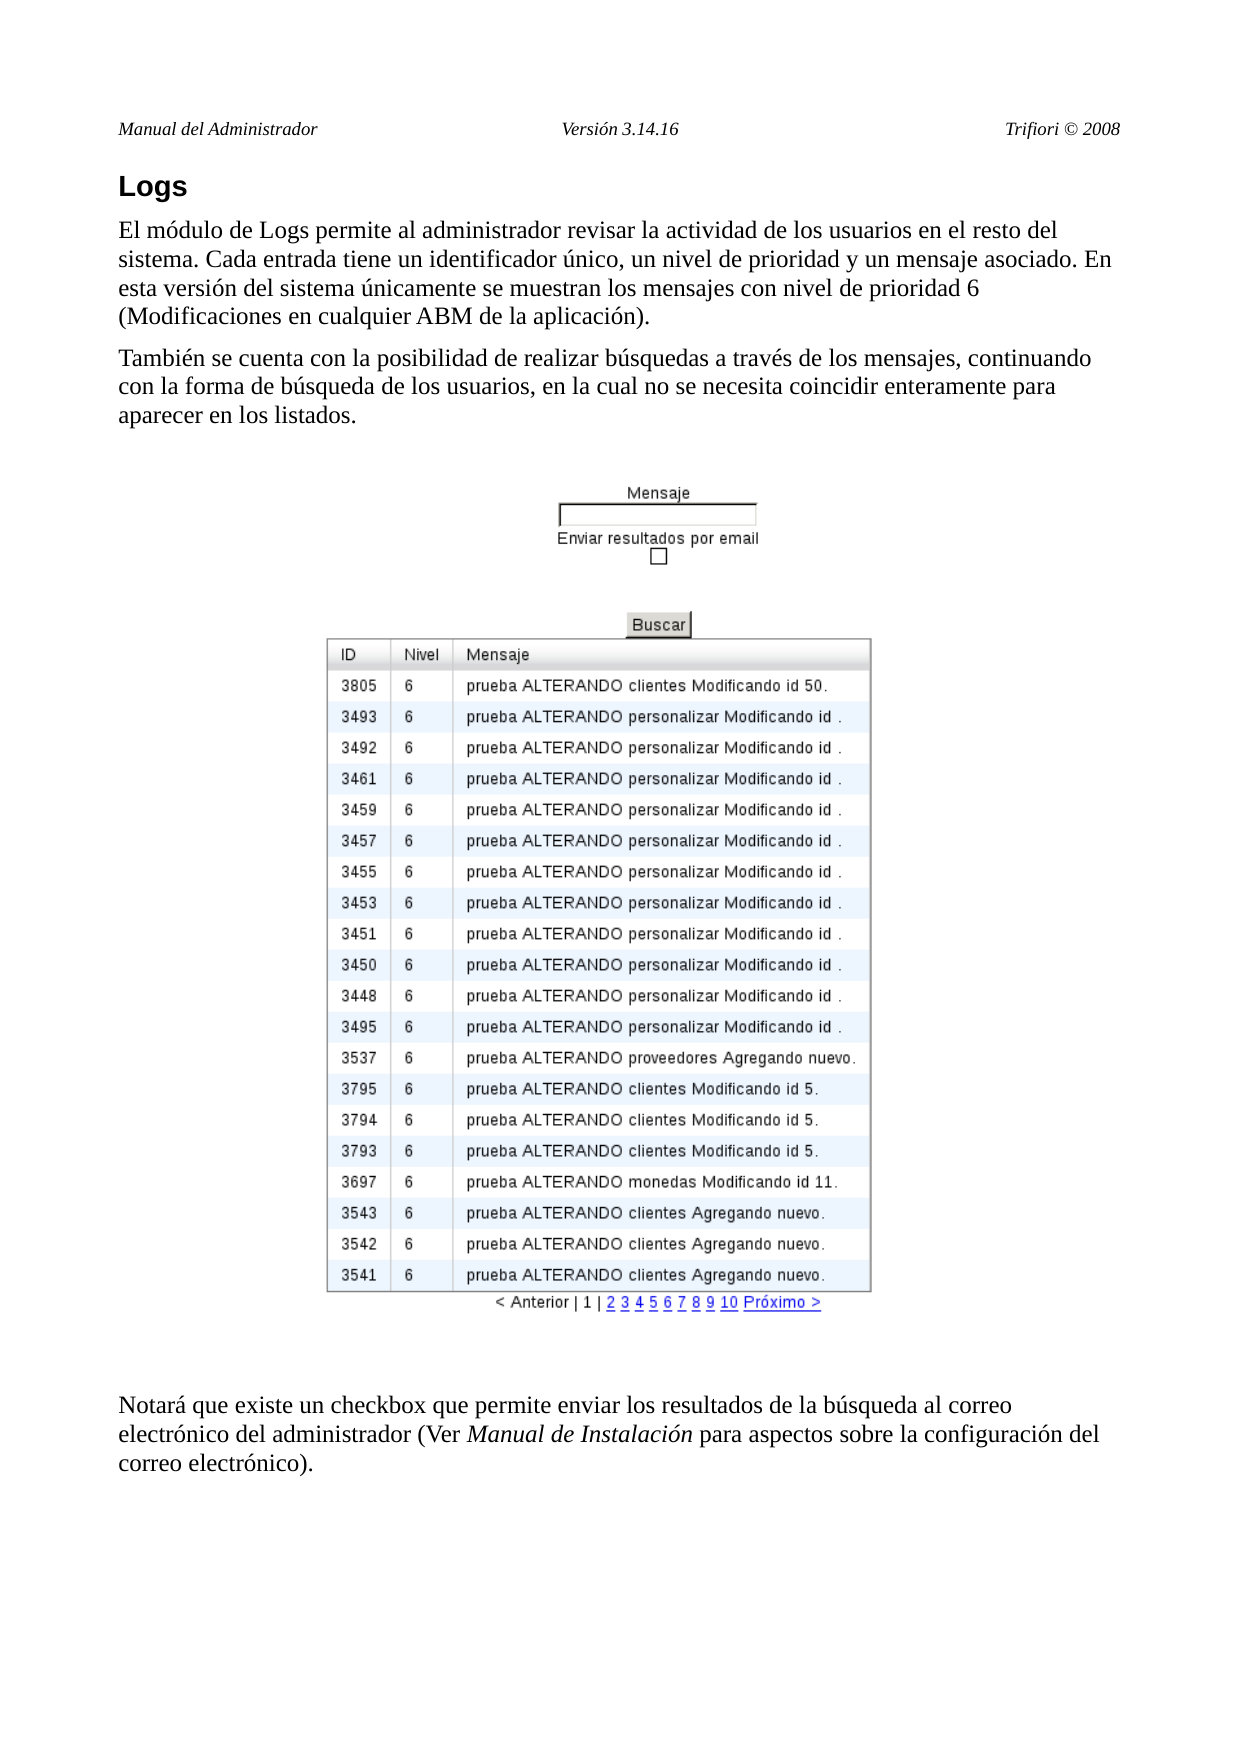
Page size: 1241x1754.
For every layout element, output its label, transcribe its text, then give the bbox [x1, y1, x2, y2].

picture [297, 482, 943, 1366]
text También se cuenta con la posibilidad de realizar búsquedas a través de los mensajes, continuando con la forma de búsqueda de los usuarios, en la cual no se necesita coincidir enteramente para aparecer en los listados. [118, 343, 1122, 429]
text El módulo de Logs permite al administrador revisar la actividad de los usuarios en el resto del sistema. Cada entrada tiene un identificador único, un nivel de prioridad y un mensaje asociado. En esta versión del sistema únicamente se muestran los mensajes con nivel de prioridad 6 (Modificaciones en cualquier ABM de la aplicación). [118, 215, 1122, 330]
subtitle Logs [118, 169, 1122, 203]
text Notará que existe un checkbox que permite enviar los resultados de la búsqueda al correo electrónico del administrador (Ver Manual de Instalación para aspectos sobre la configuración del correo electrónico). [118, 1390, 1122, 1476]
